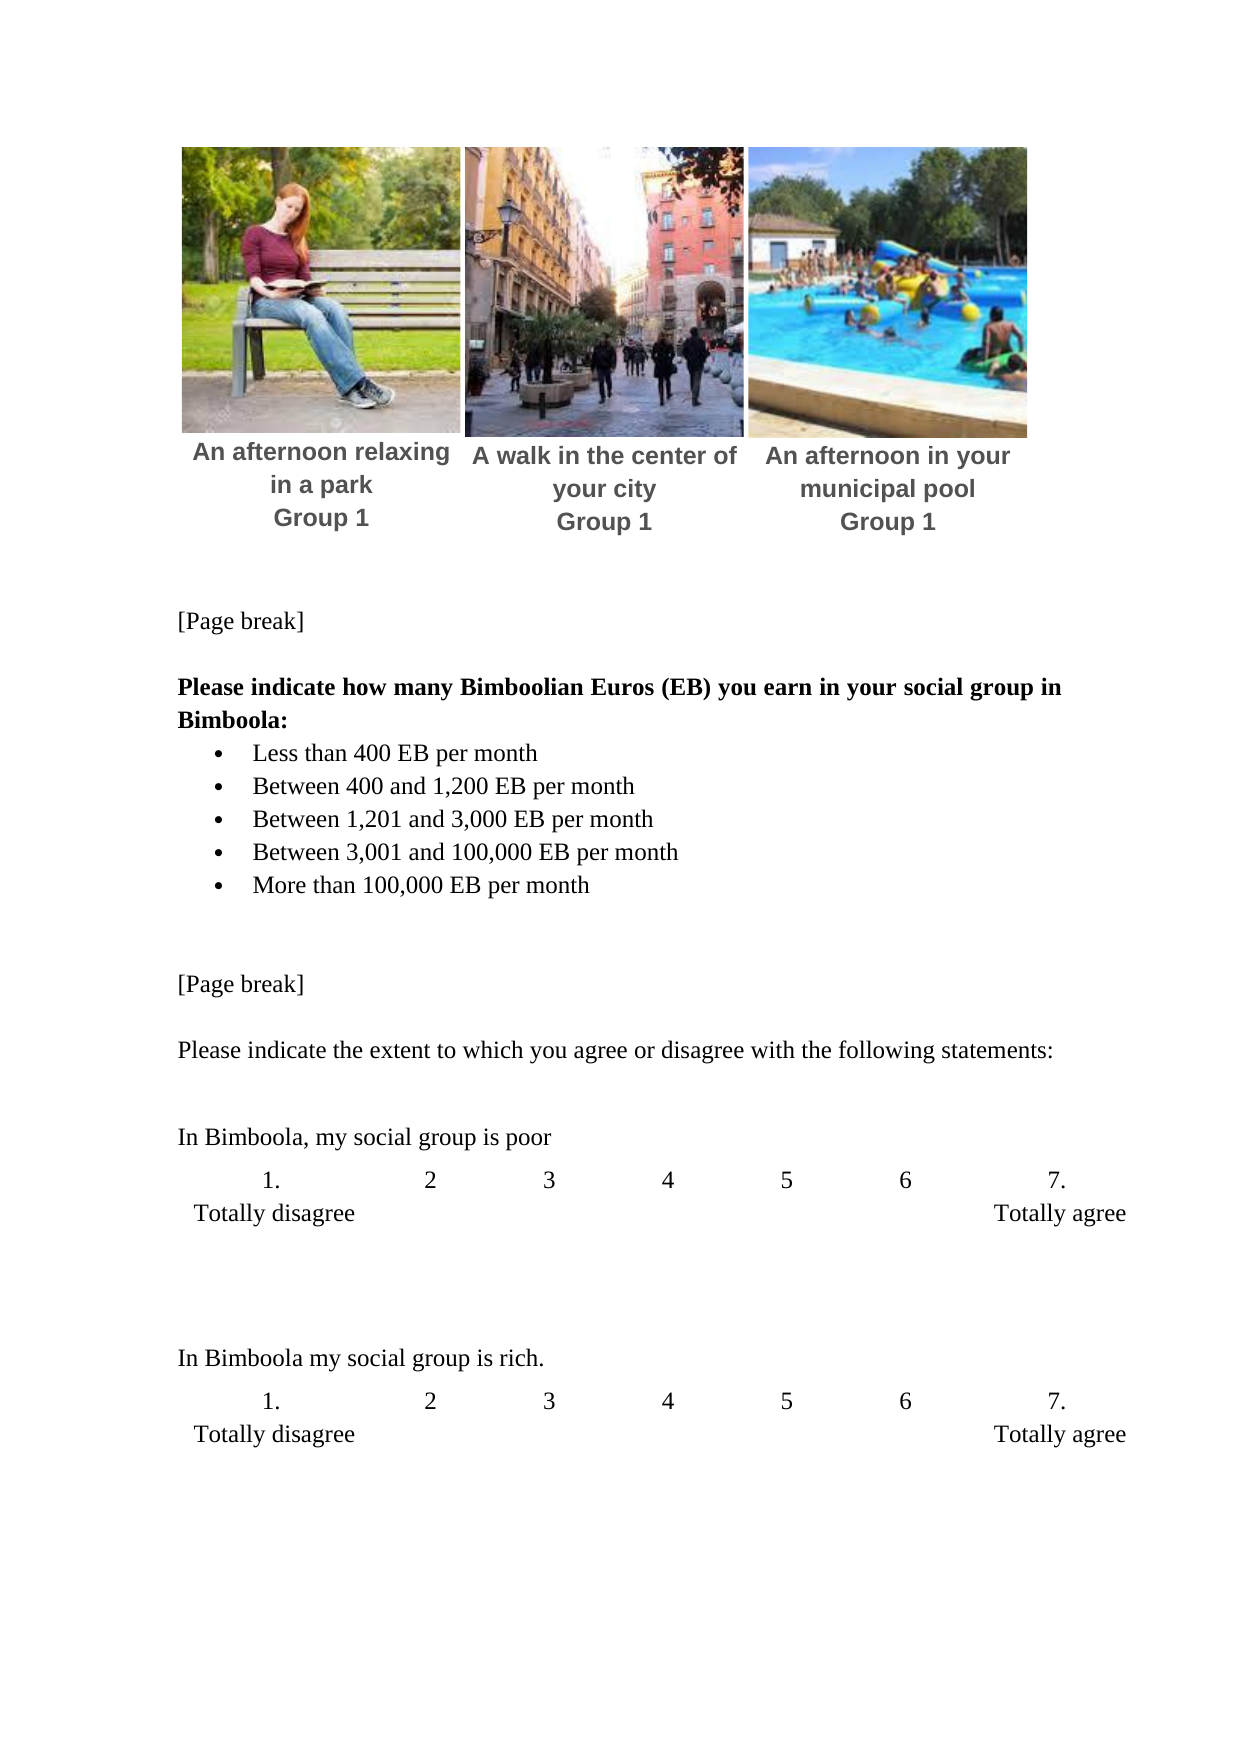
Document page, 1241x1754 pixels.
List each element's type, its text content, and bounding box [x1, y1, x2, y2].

text [Page break] [177, 606, 1063, 635]
table_cell A walk in the center of your city Group 1 [465, 437, 744, 573]
table_header 6 [846, 1165, 965, 1343]
table_header 3 [490, 1165, 608, 1343]
table_header 7. Totally agree [965, 1165, 1149, 1343]
table_cell [177, 148, 182, 573]
text In Bimboola, my social group is poor [177, 1122, 1063, 1150]
table_header 4 [609, 1165, 727, 1343]
table_header 5 [727, 1386, 846, 1564]
table_header 5 [727, 1165, 846, 1343]
table_cell [744, 148, 748, 573]
table_header 4 [609, 1386, 727, 1564]
table_header 6 [846, 1386, 965, 1564]
table_header 2 [371, 1165, 490, 1343]
table_header 2 [371, 1386, 490, 1564]
table_cell An afternoon relaxing in a park Group 1 [182, 433, 460, 573]
table_header 1. Totally disagree [177, 1386, 371, 1564]
table_cell An afternoon in your municipal pool Group 1 [748, 438, 1027, 573]
text [Page break] [177, 969, 1063, 998]
list Between 400 and 1,200 EB per month [215, 771, 1063, 800]
list Between 3,001 and 100,000 EB per month [215, 837, 1063, 866]
list More than 100,000 EB per month [215, 870, 1063, 899]
table_header 3 [490, 1386, 608, 1564]
text Please indicate how many Bimboolian Euros (EB) you earn in your social group in Bimboola: [177, 672, 1063, 734]
list Between 1,201 and 3,000 EB per month [215, 804, 1063, 833]
text In Bimboola my social group is rich. [177, 1343, 1063, 1372]
table_header 1. Totally disagree [177, 1165, 371, 1343]
table_cell [460, 148, 465, 573]
list Less than 400 EB per month [215, 738, 1063, 767]
table_header 7. Totally agree [965, 1386, 1149, 1564]
text Please indicate the extent to which you agree or disagree with the following statements: [177, 1035, 1063, 1064]
